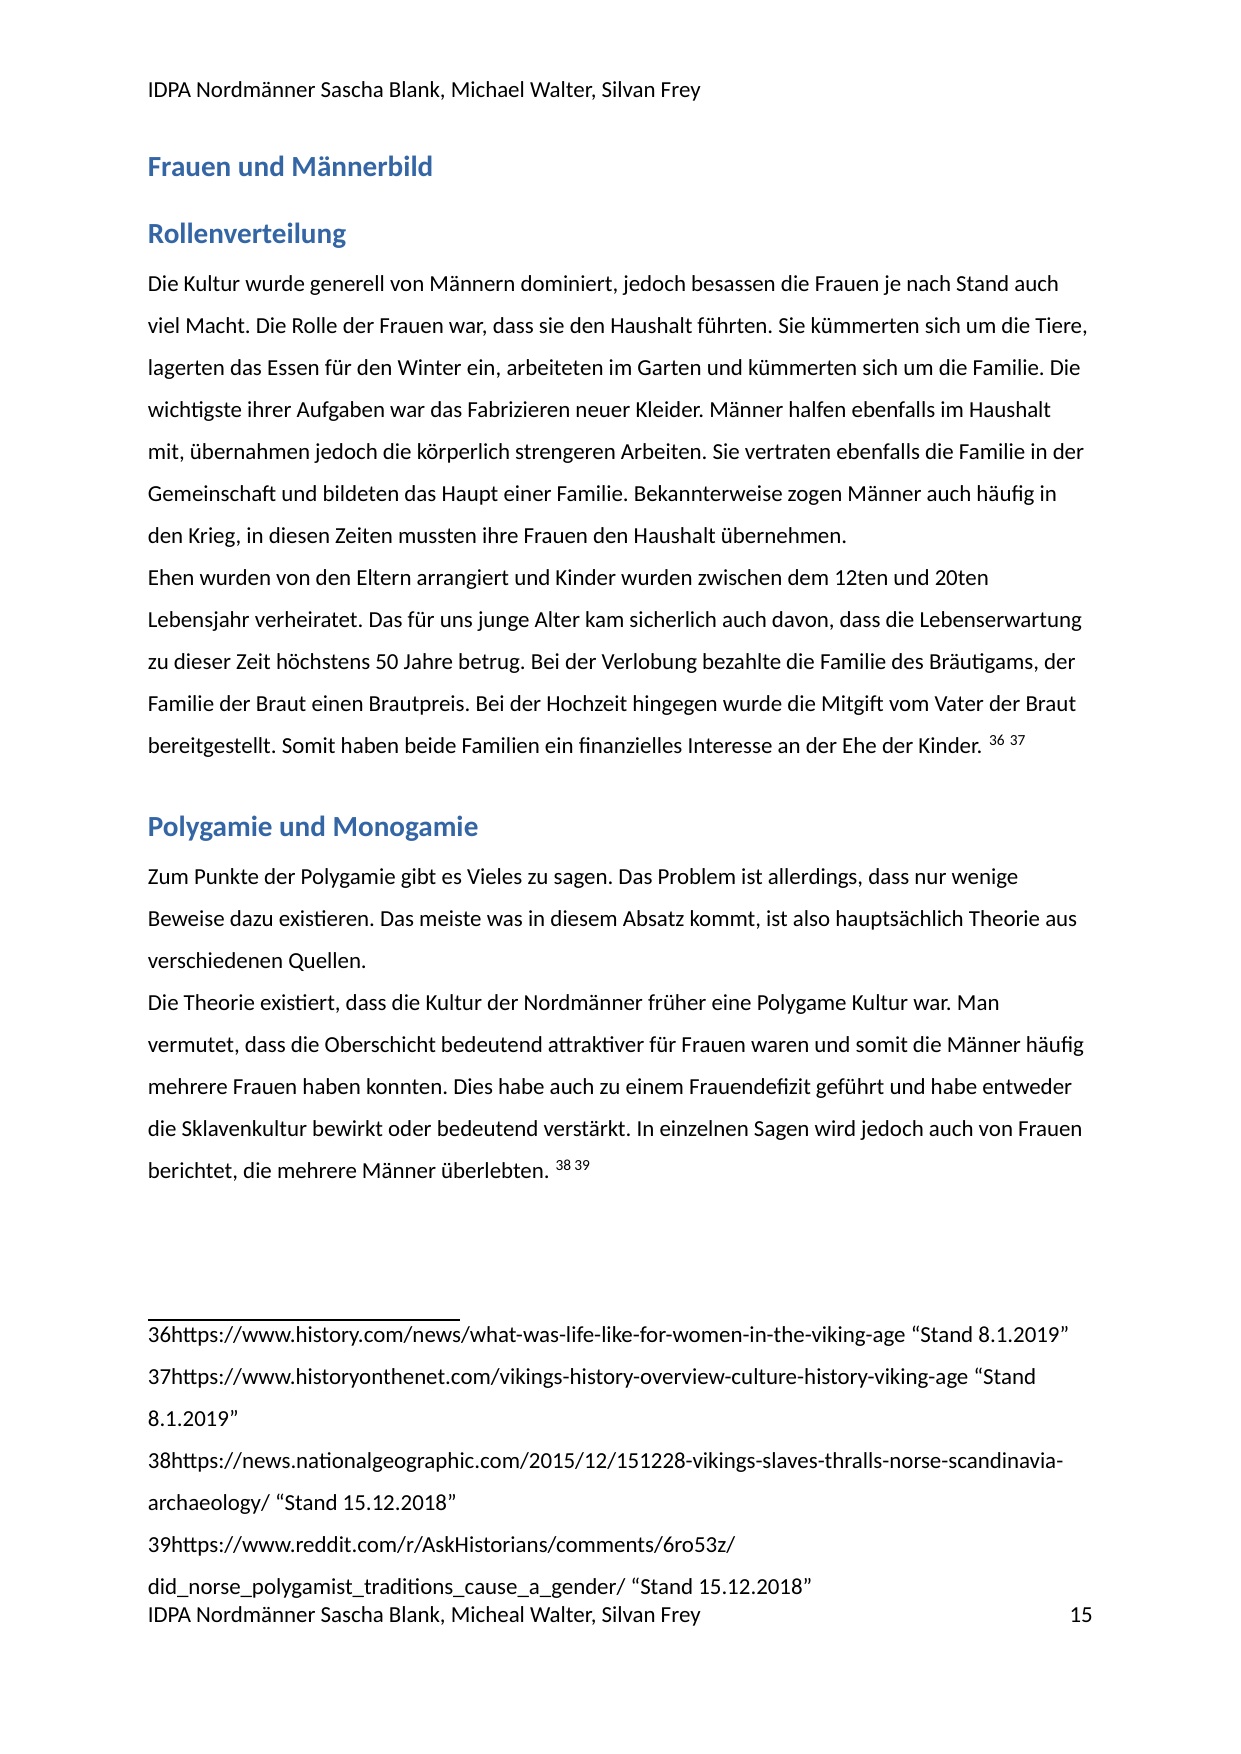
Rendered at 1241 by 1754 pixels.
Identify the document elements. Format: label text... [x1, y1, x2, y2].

subtitle Polygamie und Monogamie [148, 808, 1093, 844]
text https://www.historyonthenet.com/vikings-history-overview-culture-history-viking-age “Stand 8.1.2019” [148, 1362, 1093, 1432]
text Zum Punkte der Polygamie gibt es Vieles zu sagen. Das Problem ist allerdings, dass nur wenige Beweise dazu existieren. Das meiste was in diesem Absatz kommt, ist also hauptsächlich Theorie aus verschiedenen Quellen. [148, 862, 1093, 974]
text https://news.nationalgeographic.com/2015/12/151228-vikings-slaves-thralls-norse-scandinavia-archaeology/ “Stand 15.12.2018” [148, 1446, 1093, 1516]
subtitle Rollenverteilung [148, 216, 1093, 251]
text https://www.history.com/news/what-was-life-like-for-women-in-the-viking-age “Stand 8.1.2019” [148, 1321, 1093, 1348]
text Die Kultur wurde generell von Männern dominiert, jedoch besassen die Frauen je nach Stand auch viel Macht. Die Rolle der Frauen war, dass sie den Haushalt führten. Sie kümmerten sich um die Tiere, lagerten das Essen für den Winter ein, arbeiteten im Garten und kümmerten sich um die Familie. Die wichtigste ihrer Aufgaben war das Fabrizieren neuer Kleider. Männer halfen ebenfalls im Haushalt mit, übernahmen jedoch die körperlich strengeren Arbeiten. Sie vertraten ebenfalls die Familie in der Gemeinschaft und bildeten das Haupt einer Familie. Bekannterweise zogen Männer auch häufig in den Krieg, in diesen Zeiten mussten ihre Frauen den Haushalt übernehmen. [148, 269, 1093, 549]
text Die Theorie existiert, dass die Kultur der Nordmänner früher eine Polygame Kultur war. Man vermutet, dass die Oberschicht bedeutend attraktiver für Frauen waren und somit die Männer häufig mehrere Frauen haben konnten. Dies habe auch zu einem Frauendefizit geführt und habe entweder die Sklavenkultur bewirkt oder bedeutend verstärkt. In einzelnen Sagen wird jedoch auch von Frauen berichtet, die mehrere Männer überlebten. [148, 988, 1093, 1184]
text https://www.reddit.com/r/AskHistorians/comments/6ro53z/did_norse_polygamist_traditions_cause_a_gender/ “Stand 15.12.2018” [148, 1530, 1093, 1600]
text Ehen wurden von den Eltern arrangiert und Kinder wurden zwischen dem 12ten und 20ten Lebensjahr verheiratet. Das für uns junge Alter kam sicherlich auch davon, dass die Lebenserwartung zu dieser Zeit höchstens 50 Jahre betrug. Bei der Verlobung bezahlte die Familie des Bräutigams, der Familie der Braut einen Brautpreis. Bei der Hochzeit hingegen wurde die Mitgift vom Vater der Braut bereitgestellt. Somit haben beide Familien ein finanzielles Interesse an der Ehe der Kinder. [148, 563, 1093, 759]
subtitle Frauen und Männerbild [148, 148, 1093, 183]
